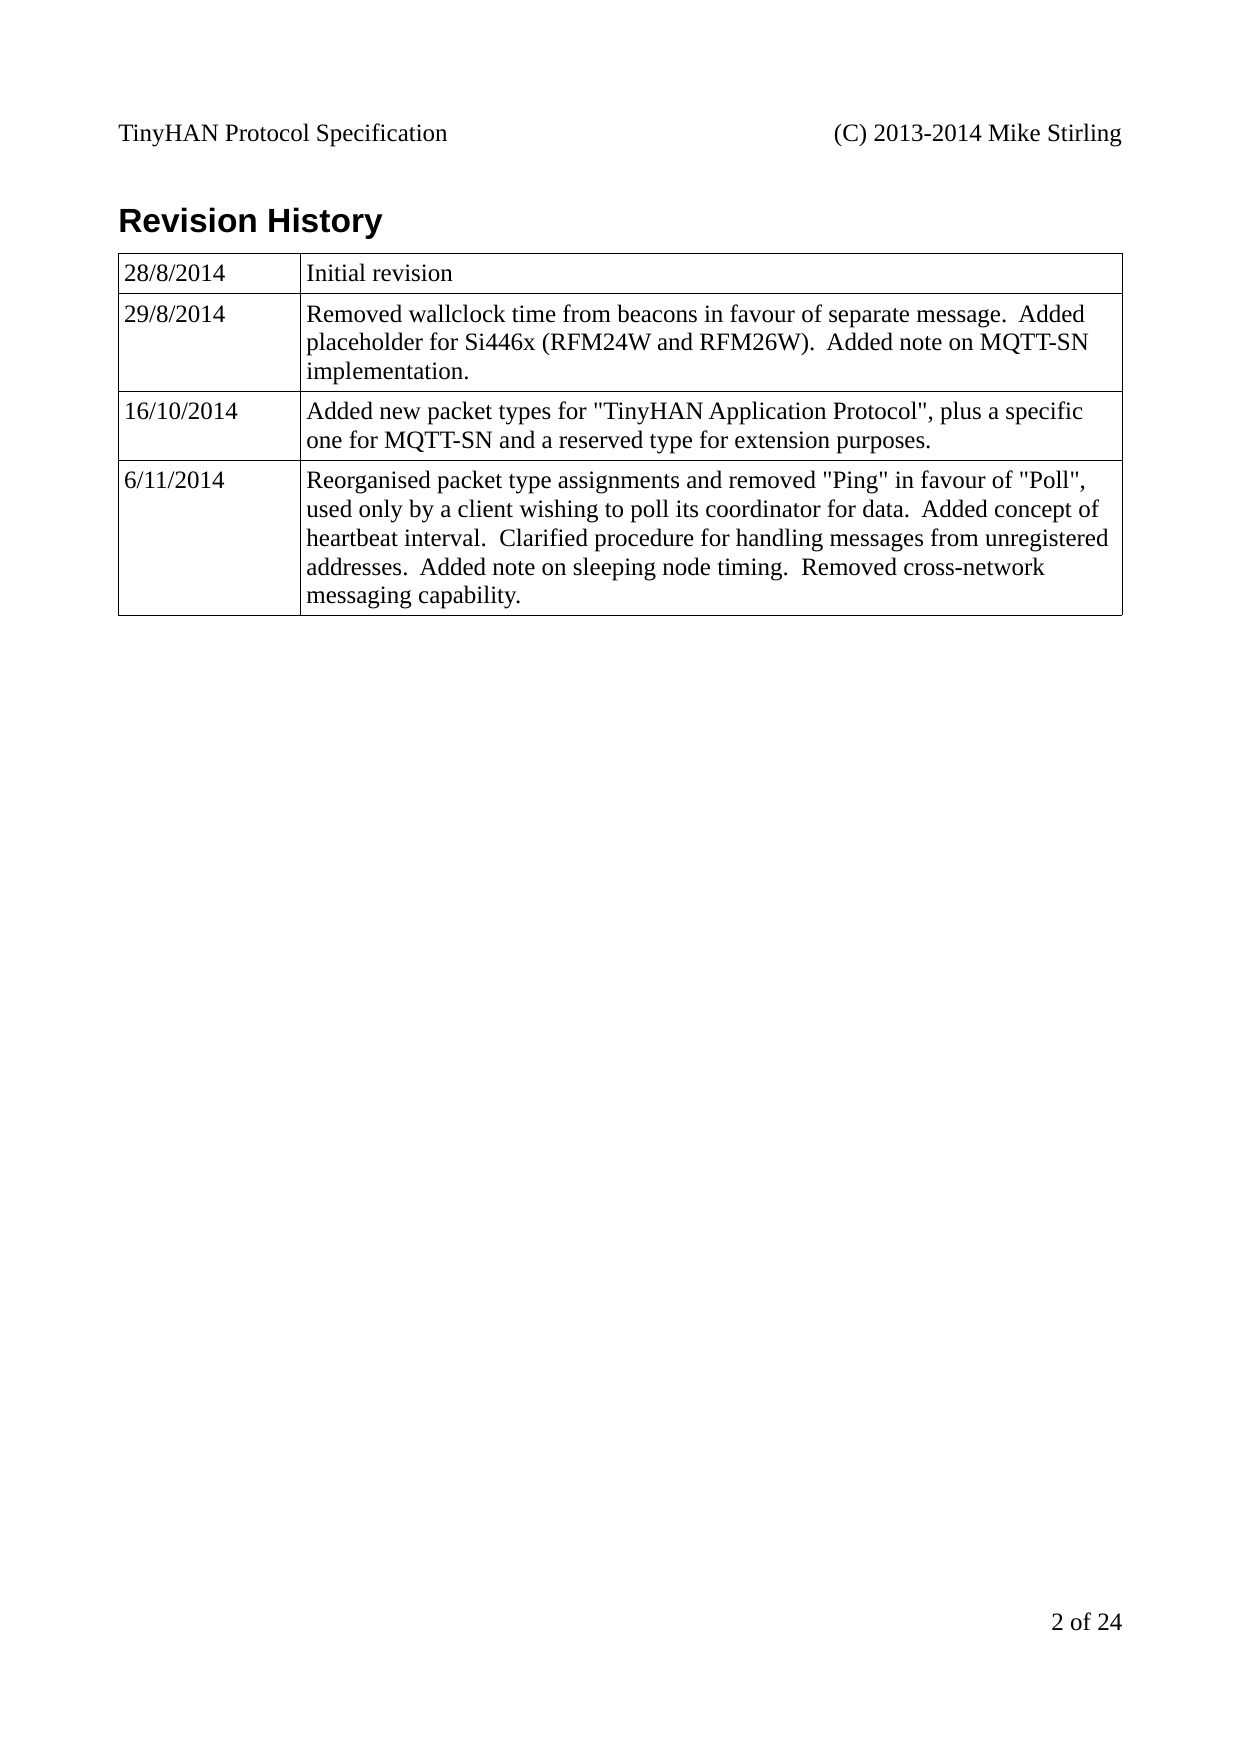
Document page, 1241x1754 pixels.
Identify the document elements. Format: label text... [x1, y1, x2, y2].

table_cell 16/10/2014 [119, 392, 300, 460]
table_cell 29/8/2014 [119, 294, 300, 391]
table_cell 6/11/2014 [119, 461, 300, 615]
table_cell Removed wallclock time from beacons in favour of separate message. Added placeholder for Si446x (RFM24W and RFM26W). Added note on MQTT-SN implementation. [301, 294, 1122, 391]
table_header Initial revision [301, 254, 1122, 293]
table_header 28/8/2014 [119, 254, 300, 293]
table_cell Reorganised packet type assignments and removed "Ping" in favour of "Poll", used only by a client wishing to poll its coordinator for data. Added concept of heartbeat interval. Clarified procedure for handling messages from unregistered addresses. Added note on sleeping node timing. Removed cross-network messaging capability. [301, 461, 1122, 615]
table_cell Added new packet types for "TinyHAN Application Protocol", plus a specific one for MQTT-SN and a reserved type for extension purposes. [301, 392, 1122, 460]
subtitle Revision History [118, 201, 1122, 240]
